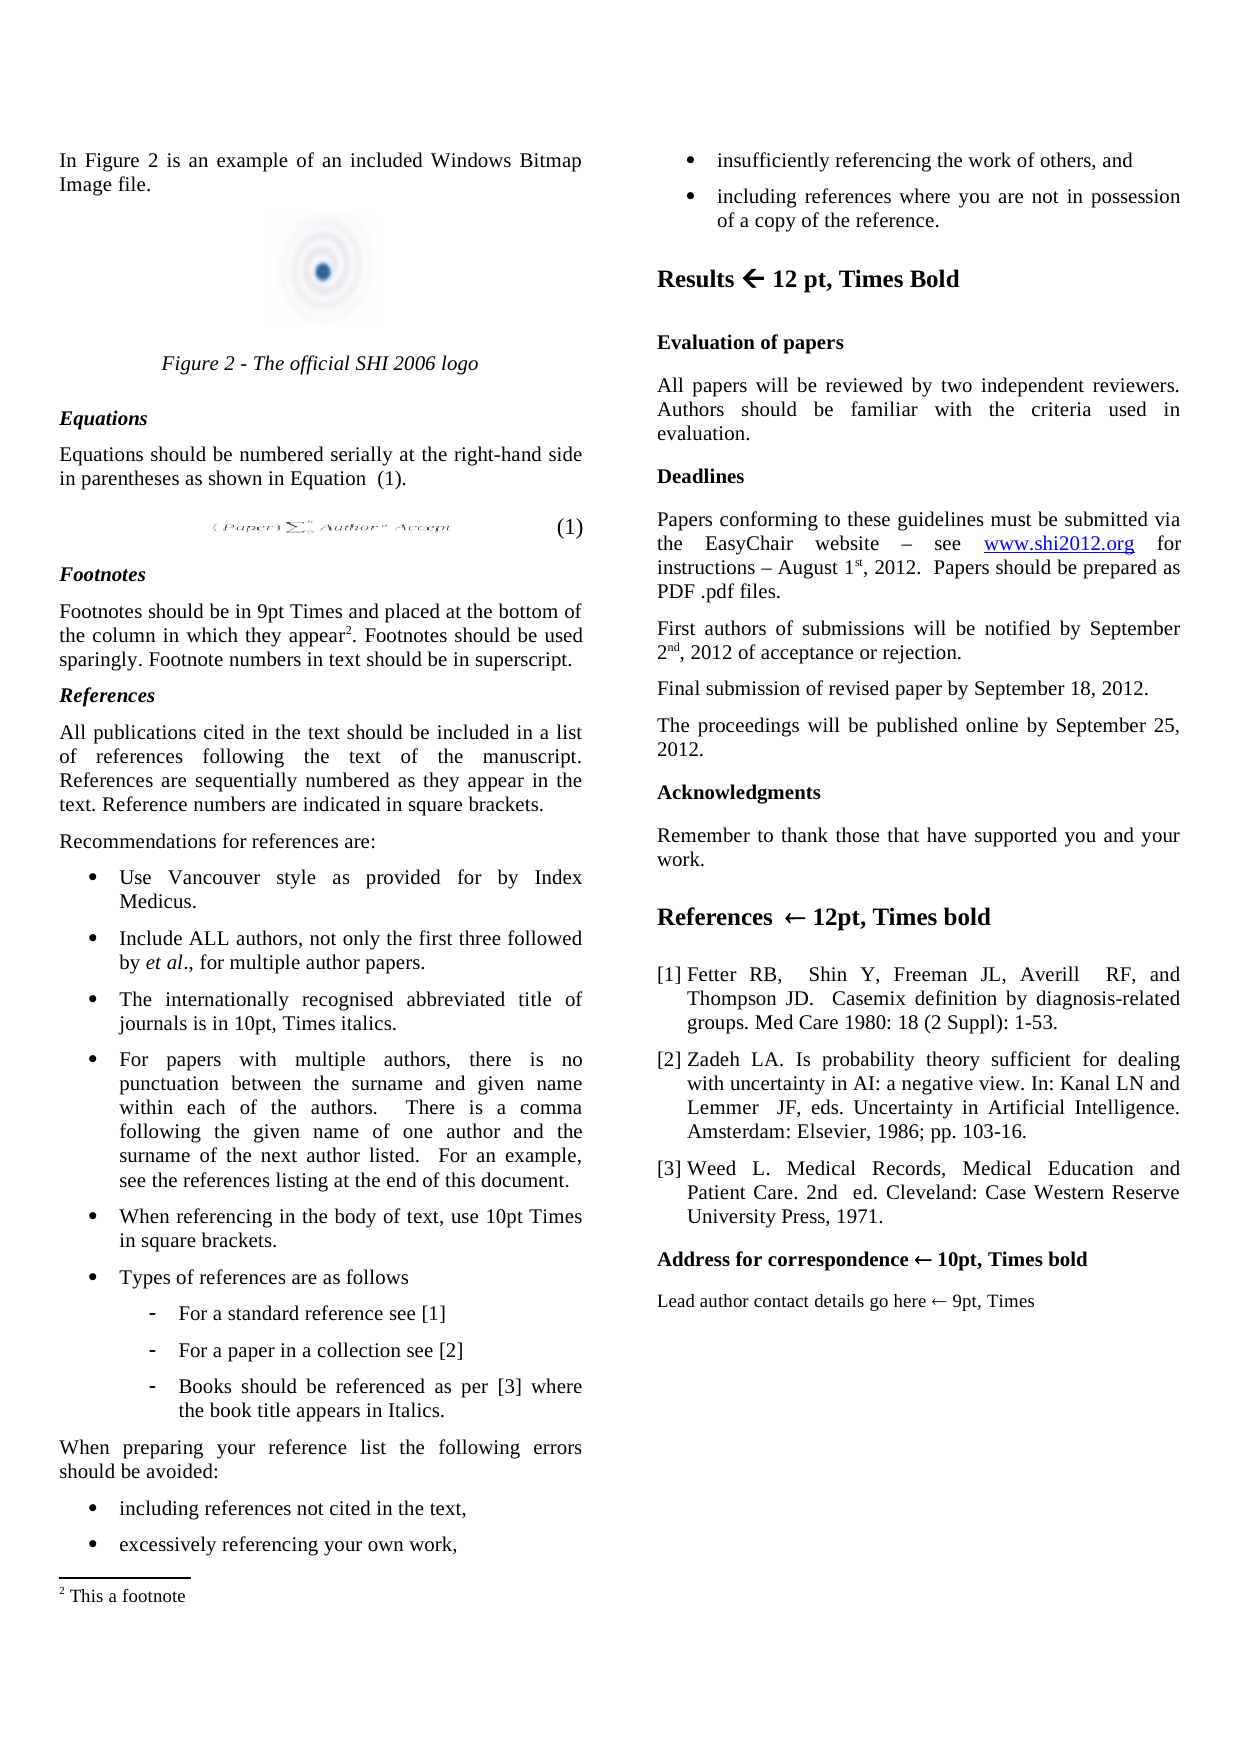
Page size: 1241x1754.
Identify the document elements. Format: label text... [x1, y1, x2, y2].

list including references where you are not in possession of a copy of the reference. [687, 184, 1181, 232]
text [59, 509, 191, 543]
list Zadeh LA. Is probability theory sufficient for dealing with uncertainty in AI: a negative view. In: Kanal LN and Lemmer JF, eds. Uncertainty in Artificial Intelligence. Amsterdam: Elsevier, 1986; pp. 103-16. [657, 1047, 1181, 1143]
list For a standard reference see [1] [149, 1301, 583, 1325]
text (1) [479, 509, 583, 543]
text Equations should be numbered serially at the right-hand side in parentheses as shown in Equation (1). [59, 442, 583, 490]
list For papers with multiple authors, there is no punctuation between the surname and given name within each of the authors. There is a comma following the given name of one author and the surname of the next author listed. For an example, see the references listing at the end of this document. [89, 1047, 583, 1191]
text The proceedings will be published online by September 25, 2012. [657, 713, 1181, 761]
list Weed L. Medical Records, Medical Education and Patient Care. 2nd ed. Cleveland: Case Western Reserve University Press, 1971. [657, 1156, 1181, 1228]
list insufficiently referencing the work of others, and [687, 148, 1181, 172]
subtitle Footnotes [59, 562, 583, 586]
picture [264, 211, 379, 329]
text Final submission of revised paper by September 18, 2012. [657, 676, 1181, 700]
subtitle References [59, 683, 583, 707]
subtitle Address for correspondence  10pt, Times bold [657, 1246, 1181, 1271]
list Use Vancouver style as provided for by Index Medicus. [89, 865, 583, 913]
text Remember to thank those that have supported you and your work. [657, 822, 1181, 871]
text All papers will be reviewed by two independent reviewers. Authors should be familiar with the criteria used in evaluation. [657, 373, 1181, 445]
subtitle Equations [59, 406, 583, 430]
text Recommendations for references are: [59, 829, 583, 853]
text When preparing your reference list the following errors should be avoided: [59, 1435, 583, 1483]
text First authors of submissions will be notified by September 2nd, 2012 of acceptance or rejection. [657, 616, 1181, 664]
list The internationally recognised abbreviated title of journals is in 10pt, Times italics. [89, 986, 583, 1034]
text Lead author contact details go here  9pt, Times [657, 1289, 1181, 1311]
subtitle References  12pt, Times bold [657, 902, 1181, 931]
title Figure 2 - The official SHI 2006 logo [59, 350, 583, 374]
list Types of references are as follows [89, 1264, 583, 1289]
list When referencing in the body of text, use 10pt Times in square brackets. [89, 1204, 583, 1252]
list Include ALL authors, not only the first three followed by et al., for multiple author papers. [89, 926, 583, 974]
text All publications cited in the text should be included in a list of references following the text of the manuscript. References are sequentially numbered as they appear in the text. Reference numbers are indicated in square brackets. [59, 720, 583, 816]
list Fetter RB, Shin Y, Freeman JL, Averill RF, and Thompson JD. Casemix definition by diagnosis-related groups. Med Care 1980: 18 (2 Suppl): 1-53. [657, 962, 1181, 1034]
text This a footnote [59, 1584, 583, 1606]
subtitle Results  12 pt, Times Bold [657, 264, 1181, 293]
text In Figure 2 is an example of an included Windows Bitmap Image file. [59, 148, 583, 196]
list Books should be referenced as per [3] where the book title appears in Italics. [149, 1374, 583, 1422]
list For a paper in a collection see [2] [149, 1338, 583, 1362]
text Papers conforming to these guidelines must be submitted via the EasyChair website – see www.shi2012.org for instructions – August 1st, 2012. Papers should be prepared as PDF .pdf files. [657, 507, 1181, 603]
subtitle Deadlines [657, 464, 1181, 488]
subtitle Acknowledgments [657, 779, 1181, 804]
subtitle Evaluation of papers [657, 330, 1181, 354]
list including references not cited in the text, [89, 1496, 583, 1519]
text Footnotes should be in 9pt Times and placed at the bottom of the column in which they appear. Footnotes should be used sparingly. Footnote numbers in text should be in superscript. [59, 599, 583, 671]
list excessively referencing your own work, [89, 1532, 583, 1556]
